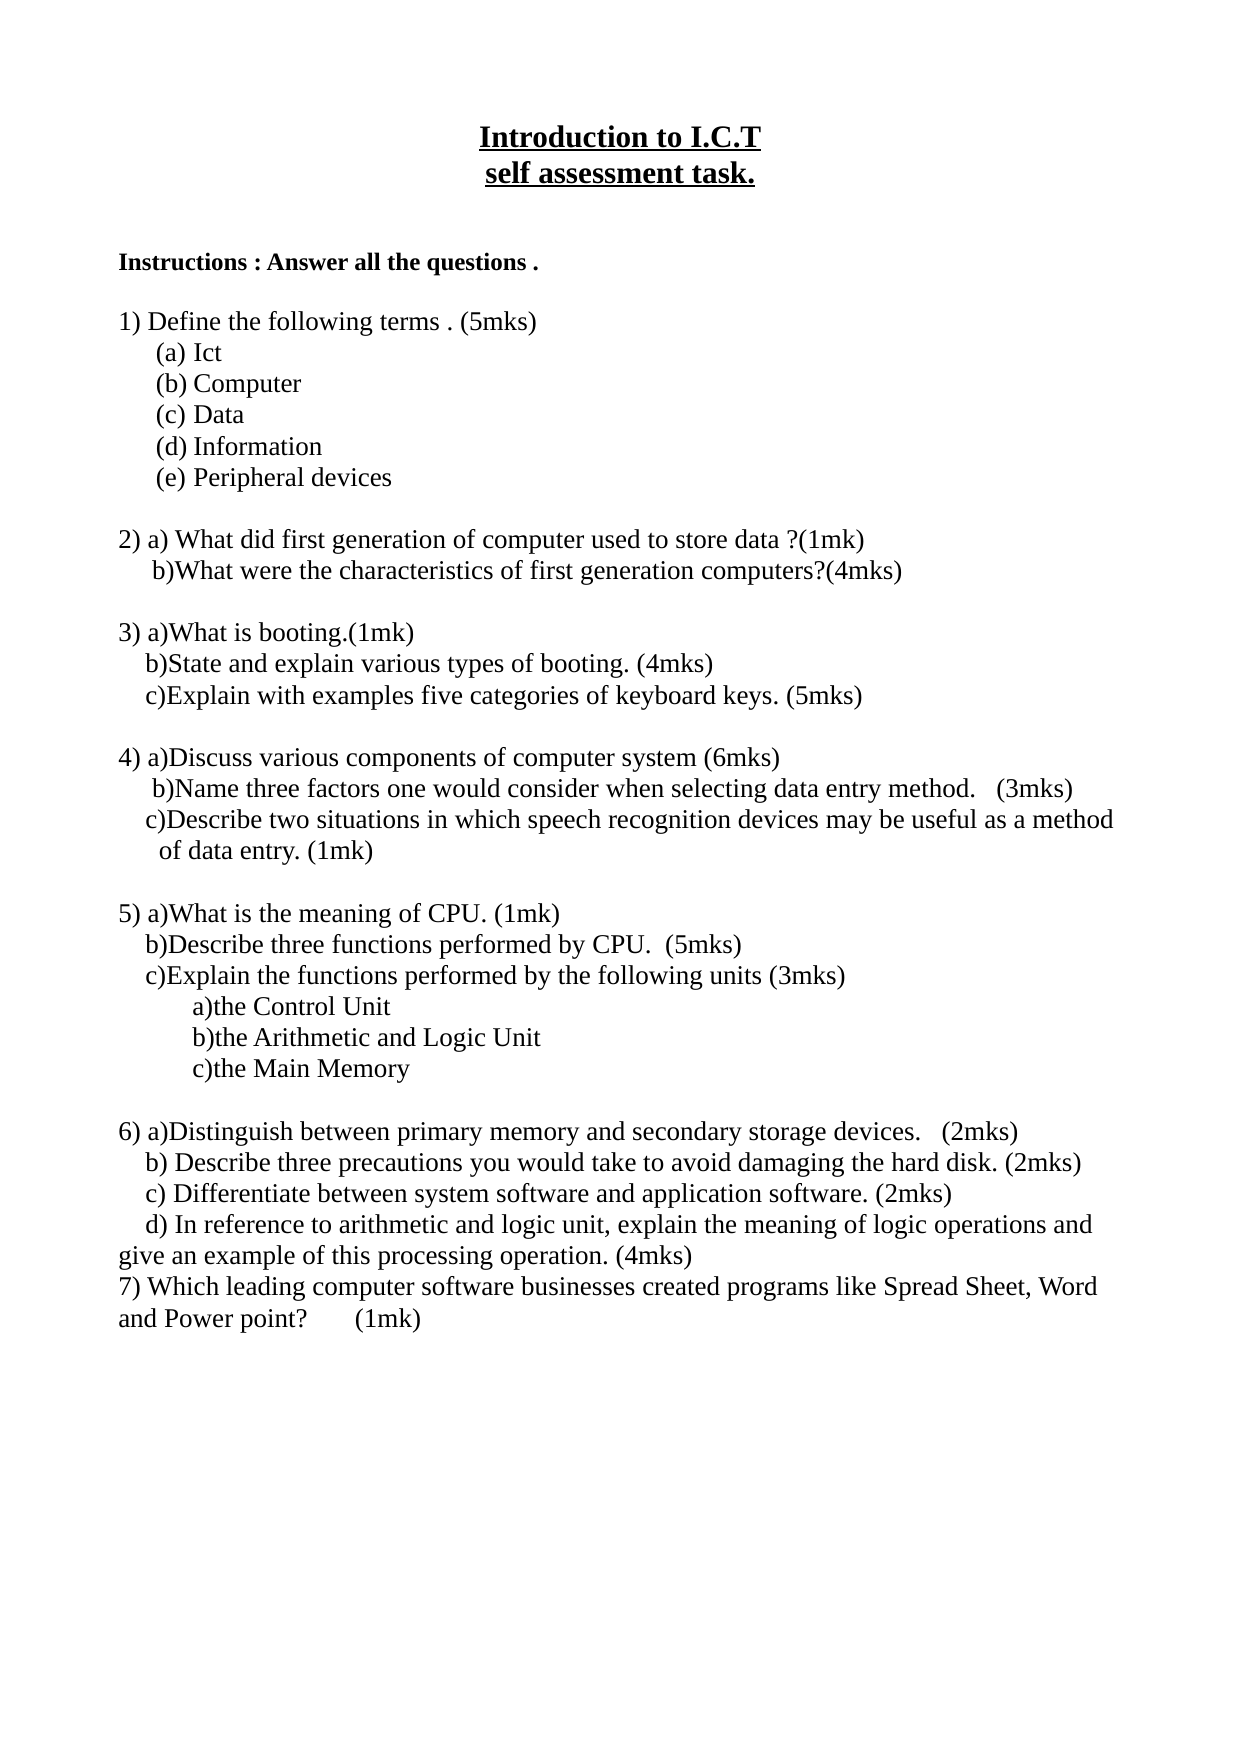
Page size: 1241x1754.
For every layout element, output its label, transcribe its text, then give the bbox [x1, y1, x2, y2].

text self assessment task. [118, 154, 1122, 190]
text c)Explain the functions performed by the following units (3mks) [118, 959, 1122, 990]
text b)State and explain various types of booting. (4mks) [118, 648, 1122, 679]
text b) Describe three precautions you would take to avoid damaging the hard disk. (2mks) [118, 1146, 1122, 1177]
list Peripheral devices [156, 461, 1122, 492]
list Information [156, 429, 1122, 461]
text Introduction to I.C.T [118, 118, 1122, 154]
text c)Explain with examples five categories of keyboard keys. (5mks) [118, 679, 1122, 710]
text a)the Control Unit [118, 990, 1122, 1021]
text b)Describe three functions performed by CPU. (5mks) [118, 928, 1122, 959]
text 6) a)Distinguish between primary memory and secondary storage devices. (2mks) [118, 1115, 1122, 1146]
text Instructions : Answer all the questions . [118, 247, 1122, 305]
text c) Differentiate between system software and application software. (2mks) [118, 1177, 1122, 1208]
text of data entry. (1mk) [118, 834, 1122, 866]
text d) In reference to arithmetic and logic unit, explain the meaning of logic operations and give an example of this processing operation. (4mks) [118, 1208, 1122, 1271]
text 3) a)What is booting.(1mk) [118, 616, 1122, 648]
list Computer [156, 367, 1122, 398]
text b)What were the characteristics of first generation computers?(4mks) [118, 554, 1122, 585]
text 4) a)Discuss various components of computer system (6mks) [118, 741, 1122, 772]
text 2) a) What did first generation of computer used to store data ?(1mk) [118, 523, 1122, 554]
text b)the Arithmetic and Logic Unit [118, 1021, 1122, 1052]
text 7) Which leading computer software businesses created programs like Spread Sheet, Word and Power point? (1mk) [118, 1271, 1122, 1333]
text 5) a)What is the meaning of CPU. (1mk) [118, 897, 1122, 928]
text c)Describe two situations in which speech recognition devices may be useful as a method [118, 803, 1122, 834]
text 1) Define the following terms . (5mks) [118, 305, 1122, 336]
list Ict [156, 336, 1122, 367]
list Data [156, 398, 1122, 429]
text b)Name three factors one would consider when selecting data entry method. (3mks) [118, 772, 1122, 803]
text c)the Main Memory [118, 1052, 1122, 1084]
